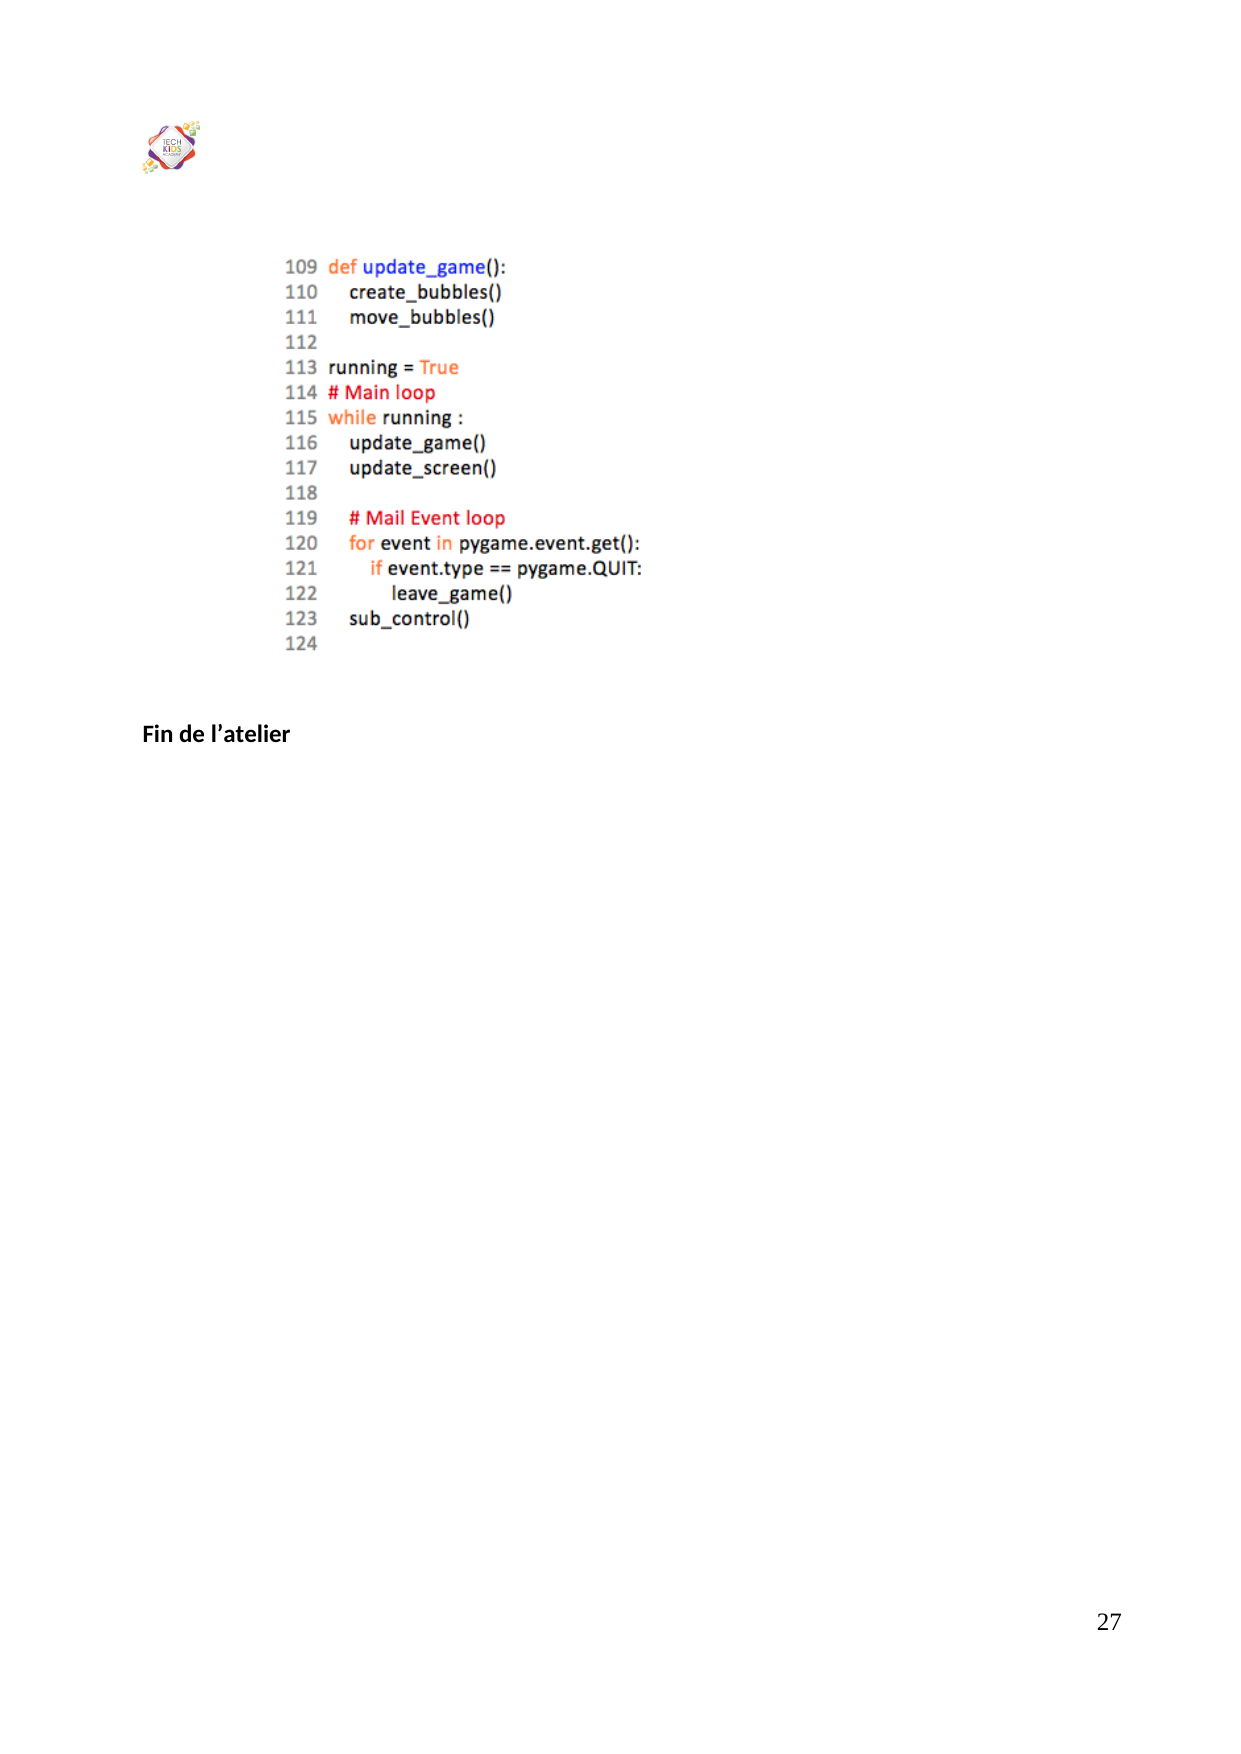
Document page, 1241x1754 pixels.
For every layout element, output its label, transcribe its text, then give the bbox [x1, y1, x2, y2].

text Fin de l’atelier [142, 719, 1121, 749]
picture [142, 118, 200, 176]
picture [281, 250, 1039, 657]
